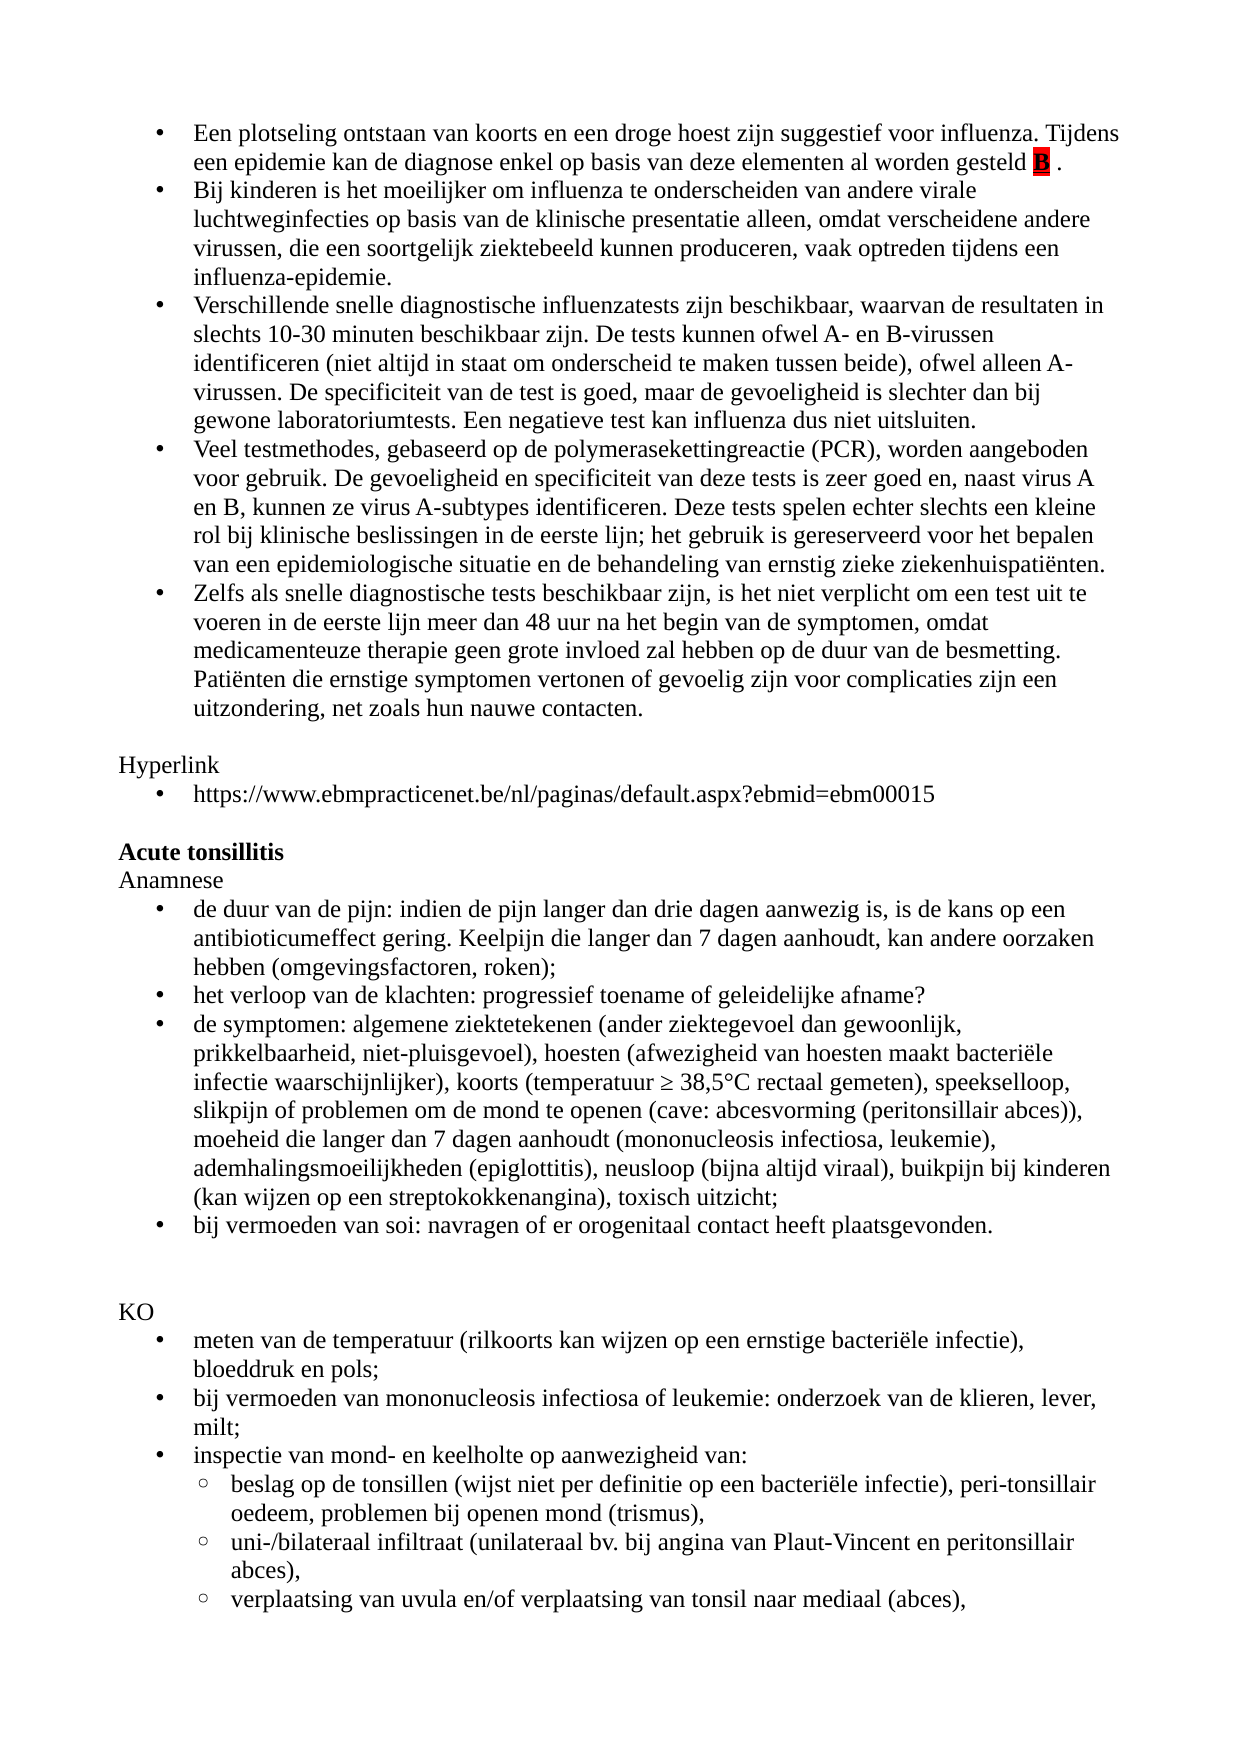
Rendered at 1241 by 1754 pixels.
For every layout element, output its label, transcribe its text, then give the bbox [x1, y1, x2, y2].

list uni-/bilateraal infiltraat (unilateraal bv. bij angina van Plaut-Vincent en peritonsillair abces), [193, 1527, 1122, 1584]
list Verschillende snelle diagnostische influenzatests zijn beschikbaar, waarvan de resultaten in slechts 10-30 minuten beschikbaar zijn. De tests kunnen ofwel A- en B-virussen identificeren (niet altijd in staat om onderscheid te maken tussen beide), ofwel alleen A-virussen. De specificiteit van de test is goed, maar de gevoeligheid is slechter dan bij gewone laboratoriumtests. Een negatieve test kan influenza dus niet uitsluiten. [156, 291, 1122, 434]
list beslag op de tonsillen (wijst niet per definitie op een bacteriële infectie), peri-tonsillair oedeem, problemen bij openen mond (trismus), [193, 1469, 1122, 1527]
list Zelfs als snelle diagnostische tests beschikbaar zijn, is het niet verplicht om een test uit te voeren in de eerste lijn meer dan 48 uur na het begin van de symptomen, omdat medicamenteuze therapie geen grote invloed zal hebben op de duur van de besmetting. Patiënten die ernstige symptomen vertonen of gevoelig zijn voor complicaties zijn een uitzondering, net zoals hun nauwe contacten. [156, 578, 1122, 722]
list het verloop van de klachten: progressief toename of geleidelijke afname? [156, 981, 1122, 1009]
text Hyperlink [118, 751, 1122, 779]
list bij vermoeden van soi: navragen of er orogenitaal contact heeft plaatsgevonden. [156, 1211, 1122, 1239]
list de symptomen: algemene ziektetekenen (ander ziektegevoel dan gewoonlijk, prikkelbaarheid, niet-pluisgevoel), hoesten (afwezigheid van hoesten maakt bacteriële infectie waarschijnlijker), koorts (temperatuur ≥ 38,5°C rectaal gemeten), speekselloop, slikpijn of problemen om de mond te openen (cave: abcesvorming (peritonsillair abces)), moeheid die langer dan 7 dagen aanhoudt (mononucleosis infectiosa, leukemie), ademhalingsmoeilijkheden (epiglottitis), neusloop (bijna altijd viraal), buikpijn bij kinderen (kan wijzen op een streptokokkenangina), toxisch uitzicht; [156, 1009, 1122, 1211]
list Een plotseling ontstaan ​​van koorts en een droge hoest zijn suggestief voor influenza. Tijdens een epidemie kan de diagnose enkel op basis van deze elementen al worden gesteld B . [156, 118, 1122, 176]
text Acute tonsillitis [118, 837, 1122, 866]
list https://www.ebmpracticenet.be/nl/paginas/default.aspx?ebmid=ebm00015 [156, 779, 1122, 808]
text KO [118, 1297, 1122, 1326]
list bij vermoeden van mononucleosis infectiosa of leukemie: onderzoek van de klieren, lever, milt; [156, 1383, 1122, 1441]
list Veel testmethodes, gebaseerd op de polymerasekettingreactie (PCR), worden aangeboden voor gebruik. De gevoeligheid en specificiteit van deze tests is zeer goed en, naast virus A en B, kunnen ze virus A-subtypes identificeren. Deze tests spelen echter slechts een kleine rol bij klinische beslissingen in de eerste lijn; het gebruik is gereserveerd voor het bepalen van een epidemiologische situatie en de behandeling van ernstig zieke ziekenhuispatiënten. [156, 434, 1122, 578]
list meten van de temperatuur (rilkoorts kan wijzen op een ernstige bacteriële infectie), bloeddruk en pols; [156, 1326, 1122, 1383]
list de duur van de pijn: indien de pijn langer dan drie dagen aanwezig is, is de kans op een antibioticumeffect gering. Keelpijn die langer dan 7 dagen aanhoudt, kan andere oorzaken hebben (omgevingsfactoren, roken); [156, 894, 1122, 981]
list Bij kinderen is het moeilijker om influenza te onderscheiden van andere virale luchtweginfecties op basis van de klinische presentatie alleen, omdat verscheidene andere virussen, die een soortgelijk ziektebeeld kunnen produceren, vaak optreden tijdens een influenza-epidemie. [156, 176, 1122, 291]
list inspectie van mond- en keelholte op aanwezigheid van: [156, 1441, 1122, 1469]
text Anamnese [118, 866, 1122, 894]
list verplaatsing van uvula en/of verplaatsing van tonsil naar mediaal (abces), [193, 1584, 1122, 1613]
